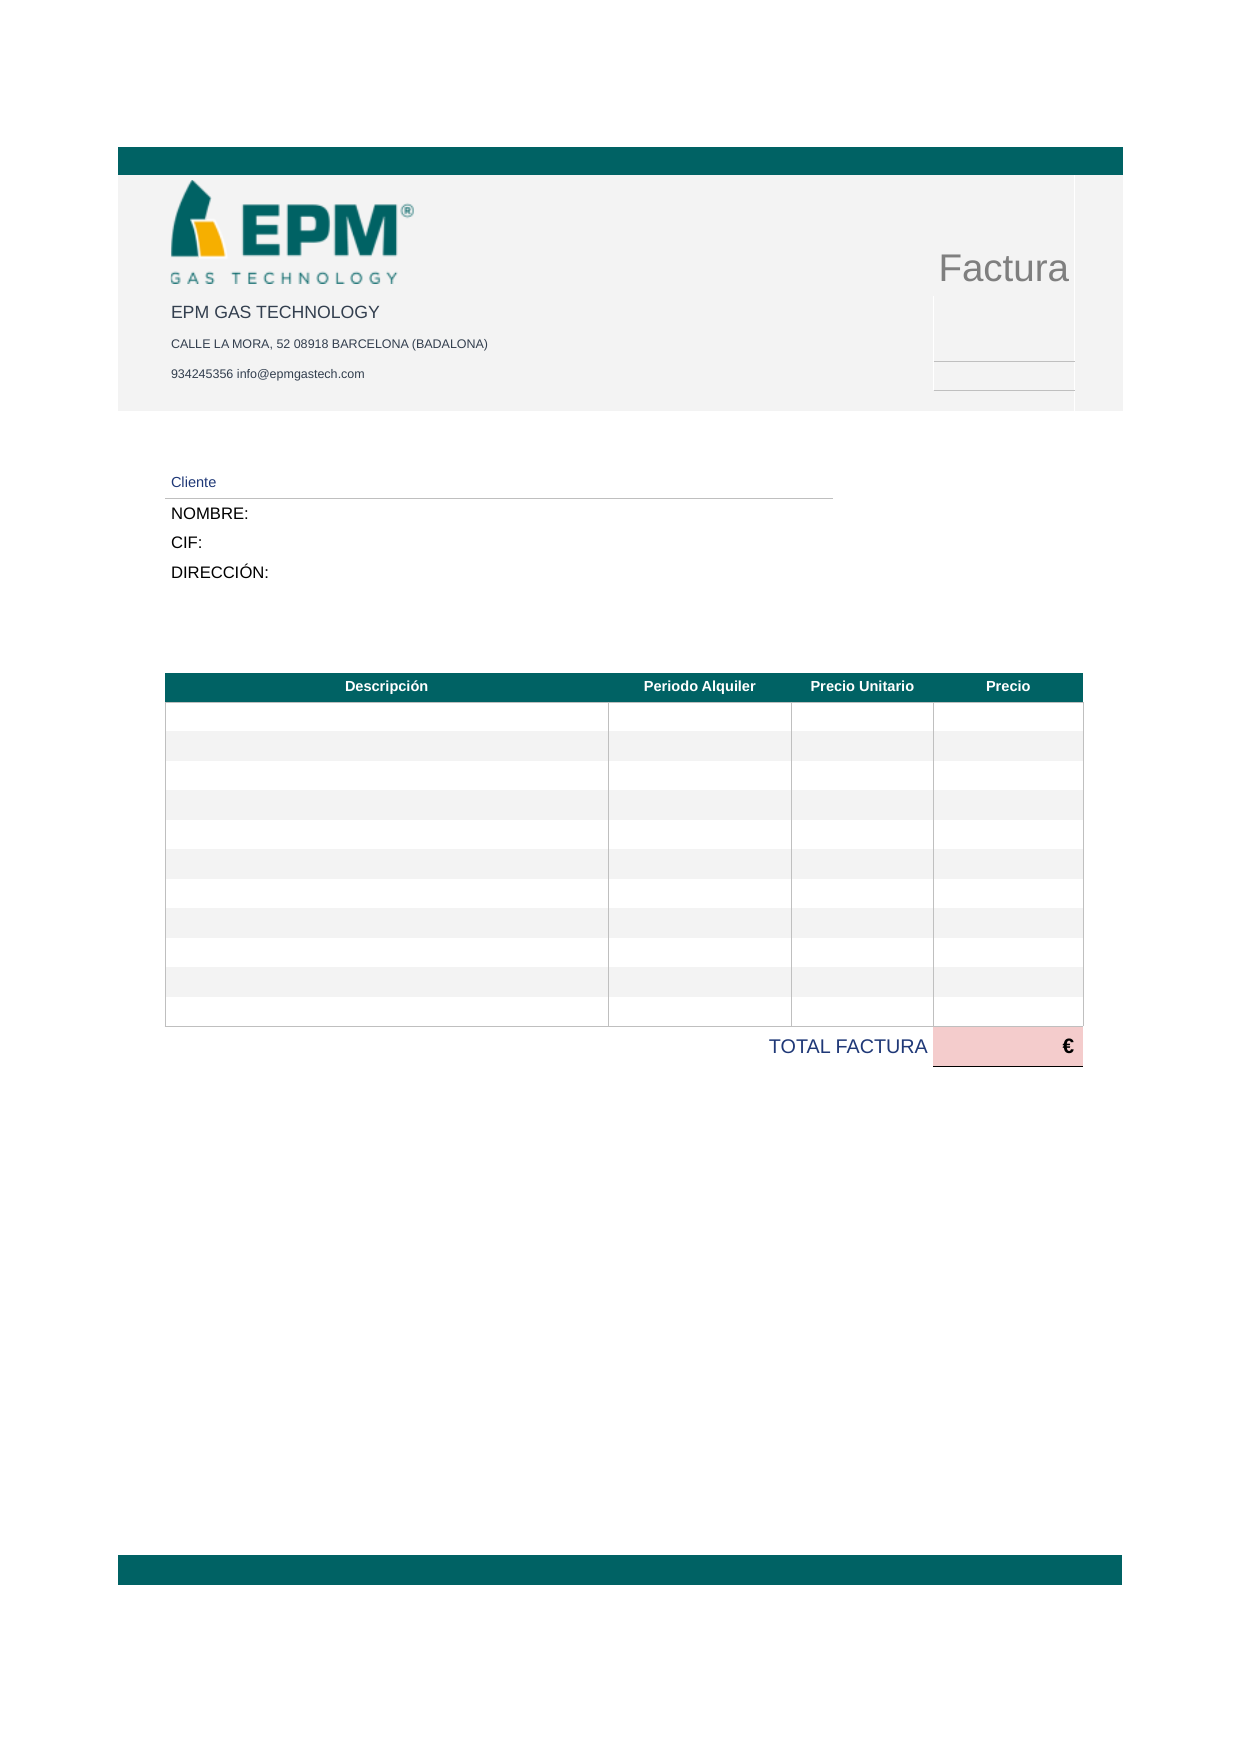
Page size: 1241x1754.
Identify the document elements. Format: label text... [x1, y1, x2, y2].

table_cell [283, 580, 832, 586]
table_header Cliente [165, 468, 283, 498]
table_cell [833, 527, 1122, 557]
table_cell [556, 390, 720, 411]
table_cell [792, 849, 933, 879]
table_cell [1084, 731, 1122, 761]
table_cell [833, 331, 933, 361]
table_cell [556, 175, 720, 215]
table_cell [118, 296, 165, 331]
table_cell [792, 908, 933, 938]
table_cell [792, 997, 933, 1026]
table_cell [720, 331, 833, 361]
table_cell [934, 908, 1083, 938]
table_cell [118, 761, 165, 790]
table_cell [283, 551, 832, 557]
table_cell [833, 557, 1122, 586]
table_header Precio [933, 673, 1083, 702]
table_cell [609, 997, 791, 1026]
table_cell [166, 879, 608, 908]
table_cell [720, 175, 1074, 215]
table_cell [118, 731, 165, 761]
table_cell [934, 790, 1083, 820]
table_cell [609, 879, 791, 908]
table_cell [118, 175, 165, 215]
table_cell [118, 215, 165, 256]
table_cell [1084, 879, 1122, 908]
table_cell [1083, 1026, 1122, 1066]
table_cell [166, 908, 608, 938]
table_cell [792, 761, 933, 790]
table_cell [166, 997, 608, 1026]
table_cell CALLE LA MORA, 52 08918 BARCELONA (BADALONA) [165, 331, 720, 361]
table_cell [118, 849, 165, 879]
table_cell [118, 331, 165, 361]
table_cell [609, 849, 791, 879]
table_cell [1084, 997, 1122, 1026]
table_cell [118, 702, 165, 731]
table_header [118, 673, 165, 702]
table_cell [609, 731, 791, 761]
table_header [118, 1555, 1122, 1585]
table_cell [609, 820, 791, 849]
table_cell [933, 1027, 1057, 1033]
table_cell [118, 1026, 165, 1066]
table_cell [934, 967, 1083, 997]
table_header [1083, 673, 1122, 702]
table_cell [720, 296, 833, 331]
table_cell [1075, 331, 1123, 361]
table_cell [283, 499, 832, 504]
table_cell [165, 175, 556, 296]
table_cell [166, 790, 608, 820]
table_cell [792, 731, 933, 761]
table_cell [609, 703, 791, 731]
table_cell [934, 820, 1083, 849]
table_cell [118, 908, 165, 938]
table_cell [609, 938, 791, 967]
table_cell [1084, 790, 1122, 820]
table_cell [166, 938, 608, 967]
table_cell [166, 703, 608, 731]
table_cell [1075, 215, 1123, 256]
table_cell [118, 938, 165, 967]
table_header Precio Unitario [791, 673, 933, 702]
table_cell [118, 390, 165, 411]
table_cell NOMBRE: [165, 499, 283, 527]
table_cell [934, 761, 1083, 790]
table_cell [933, 1059, 1057, 1066]
table_cell [609, 790, 791, 820]
table_cell [833, 498, 1122, 527]
table_header Descripción [165, 673, 608, 702]
table_cell [1084, 702, 1122, 731]
table_cell [1075, 296, 1123, 331]
table_cell [1084, 849, 1122, 879]
table_cell [1075, 390, 1123, 411]
table_cell [934, 296, 1074, 331]
table_cell [934, 849, 1083, 879]
table_cell Factura [720, 215, 1074, 296]
table_cell [934, 331, 1074, 361]
table_cell [609, 908, 791, 938]
table_cell [166, 967, 608, 997]
table_cell [165, 390, 556, 411]
table_cell [165, 1027, 608, 1066]
table_cell [1084, 938, 1122, 967]
table_cell [118, 527, 165, 557]
table_cell [934, 879, 1083, 908]
table_cell [934, 731, 1083, 761]
table_cell [934, 997, 1083, 1026]
table_cell [792, 938, 933, 967]
table_cell [118, 879, 165, 908]
table_header [118, 468, 165, 498]
table_header [833, 468, 1122, 498]
table_cell [118, 997, 165, 1026]
table_cell [118, 557, 165, 586]
table_cell [118, 361, 165, 390]
table_cell [792, 790, 933, 820]
table_cell [1084, 908, 1122, 938]
table_cell [1075, 256, 1123, 296]
table_cell [1075, 175, 1123, 215]
table_cell [556, 215, 720, 256]
table_cell [118, 498, 165, 527]
table_cell [1084, 761, 1122, 790]
table_header [283, 468, 832, 498]
table_cell [283, 521, 832, 527]
table_cell [792, 879, 933, 908]
table_cell [283, 557, 832, 562]
table_cell [118, 967, 165, 997]
table_cell [1075, 361, 1123, 390]
table_cell [609, 761, 791, 790]
table_cell EPM GAS TECHNOLOGY [165, 296, 556, 331]
table_cell € [1057, 1027, 1083, 1066]
table_cell CIF: [165, 527, 283, 557]
table_cell [833, 296, 933, 331]
table_cell [166, 849, 608, 879]
table_cell [609, 967, 791, 997]
table_cell [1084, 820, 1122, 849]
table_cell [792, 820, 933, 849]
table_cell [934, 703, 1083, 731]
table_cell [283, 527, 832, 533]
table_cell [118, 256, 165, 296]
table_cell [556, 296, 720, 331]
table_cell [792, 967, 933, 997]
table_cell [166, 820, 608, 849]
table_cell [118, 790, 165, 820]
table_cell [166, 731, 608, 761]
table_cell [792, 703, 933, 731]
table_cell [833, 361, 933, 390]
table_header [118, 147, 1123, 175]
table_cell [934, 938, 1083, 967]
table_cell [720, 390, 1074, 411]
table_cell [720, 361, 833, 390]
table_cell DIRECCIÓN: [165, 557, 283, 586]
table_cell 934245356 info@epmgastech.com [165, 361, 556, 390]
table_cell [556, 361, 720, 390]
table_cell [166, 761, 608, 790]
table_cell TOTAL FACTURA [608, 1027, 933, 1066]
table_cell [118, 820, 165, 849]
table_cell [1084, 967, 1122, 997]
table_header Periodo Alquiler [608, 673, 791, 702]
table_cell [556, 256, 720, 296]
table_cell [934, 362, 1074, 390]
picture [170, 180, 414, 284]
